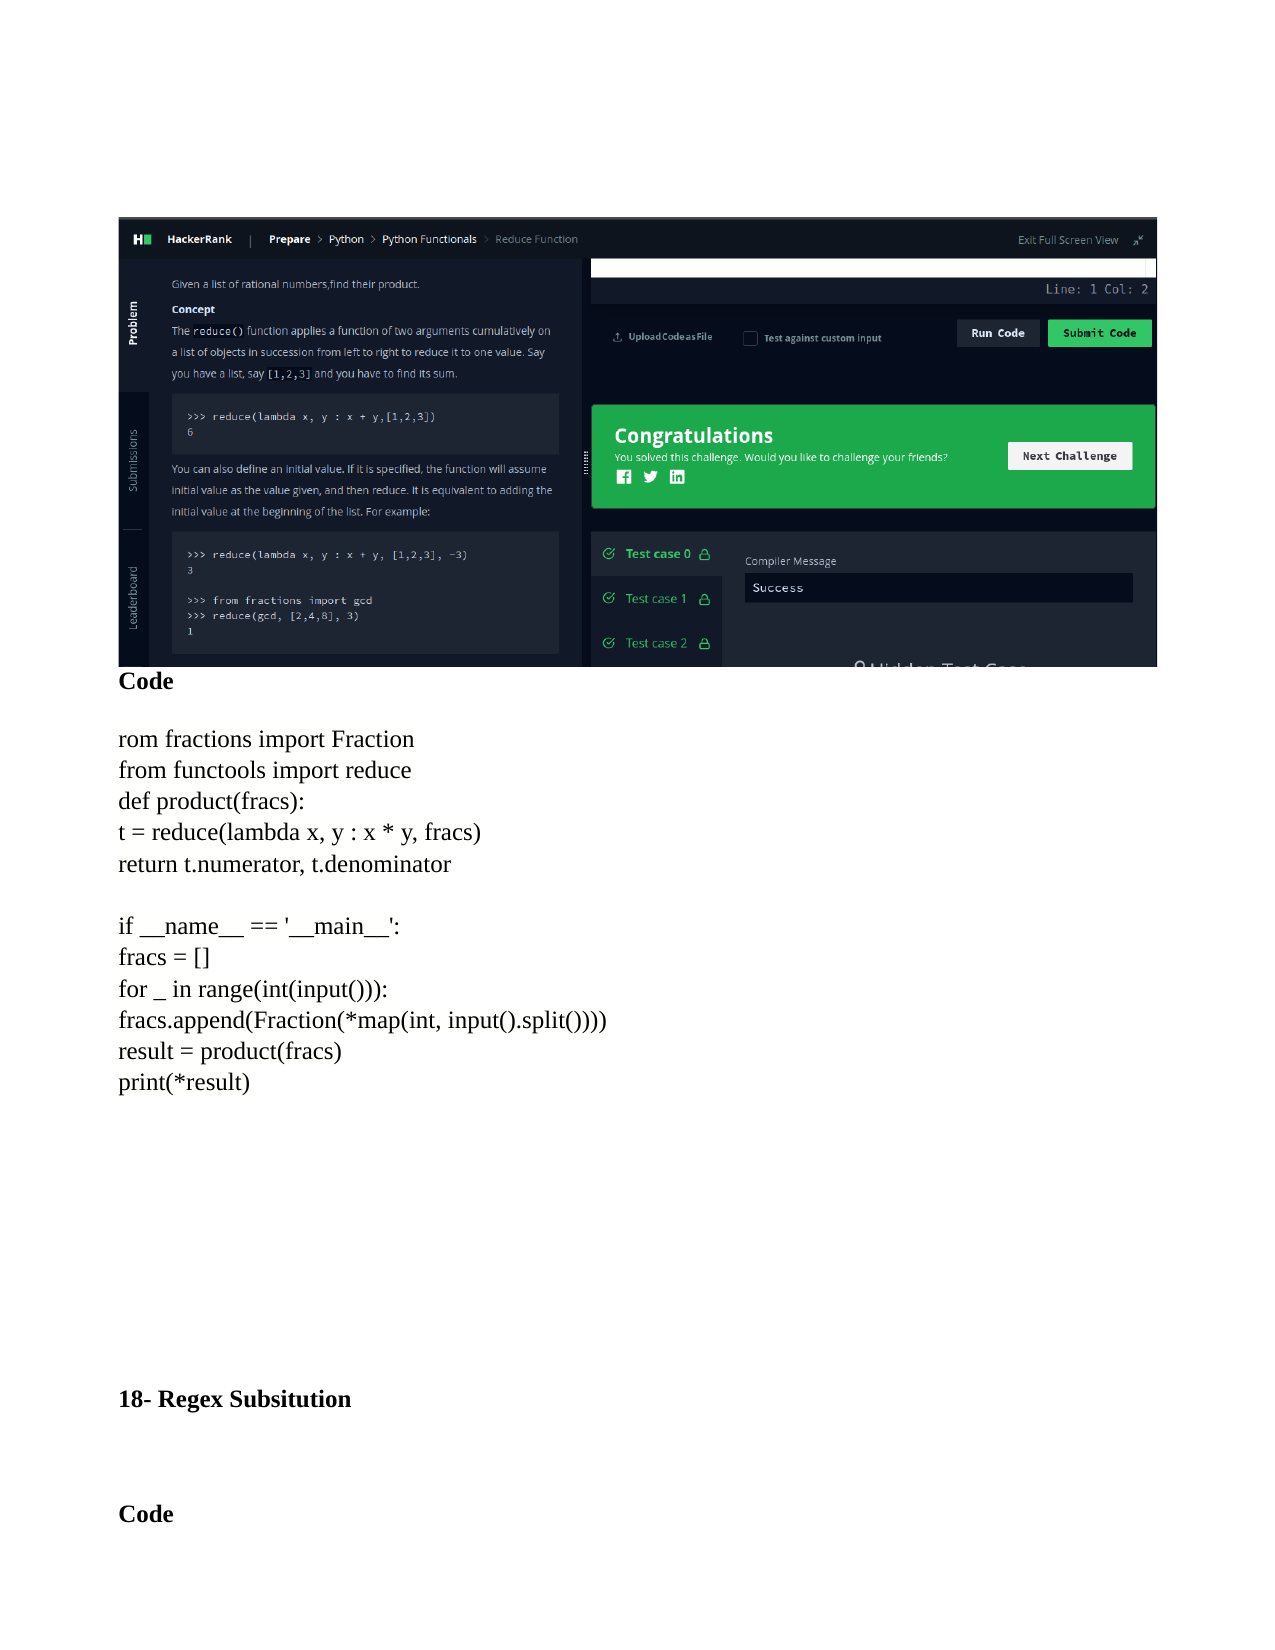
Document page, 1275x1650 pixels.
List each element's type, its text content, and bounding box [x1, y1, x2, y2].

text Code [118, 667, 1157, 695]
text print(*result) [118, 1065, 1157, 1096]
text from functools import reduce [118, 752, 1157, 784]
text t = reduce(lambda x, y : x * y, fracs) [118, 815, 1157, 846]
text def product(fracs): [118, 784, 1157, 815]
text if __name__ == '__main__': [118, 909, 1157, 940]
text 18- Regex Subsitution [118, 1384, 1157, 1412]
text fracs = [] [118, 940, 1157, 971]
text return t.numerator, t.denominator [118, 846, 1157, 877]
text fracs.append(Fraction(*map(int, input().split()))) [118, 1002, 1157, 1034]
text [118, 204, 1157, 217]
text result = product(fracs) [118, 1034, 1157, 1065]
text Code [118, 1499, 1157, 1527]
text for _ in range(int(input())): [118, 971, 1157, 1002]
text rom fractions import Fraction [118, 724, 1157, 752]
